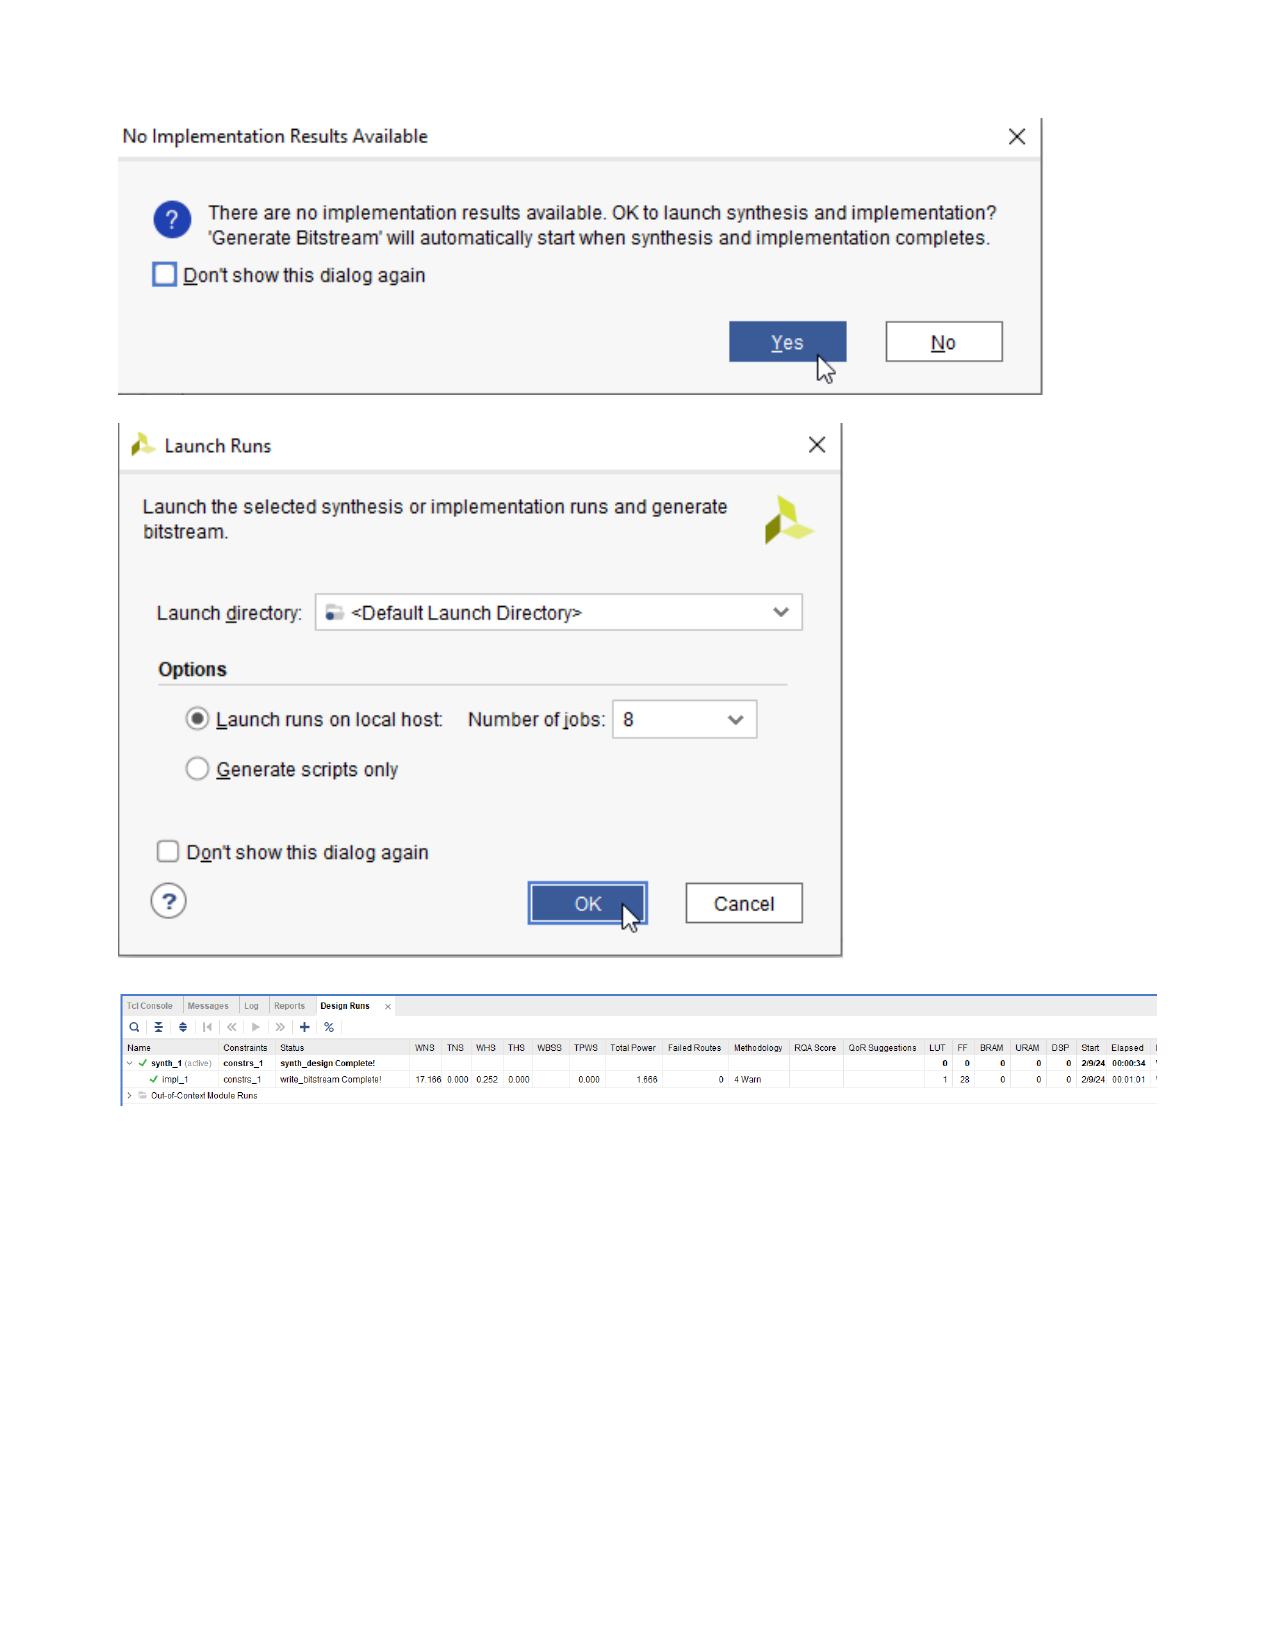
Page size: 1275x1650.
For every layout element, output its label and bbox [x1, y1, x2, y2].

picture [118, 986, 1157, 1106]
picture [118, 118, 1044, 395]
picture [118, 423, 844, 958]
